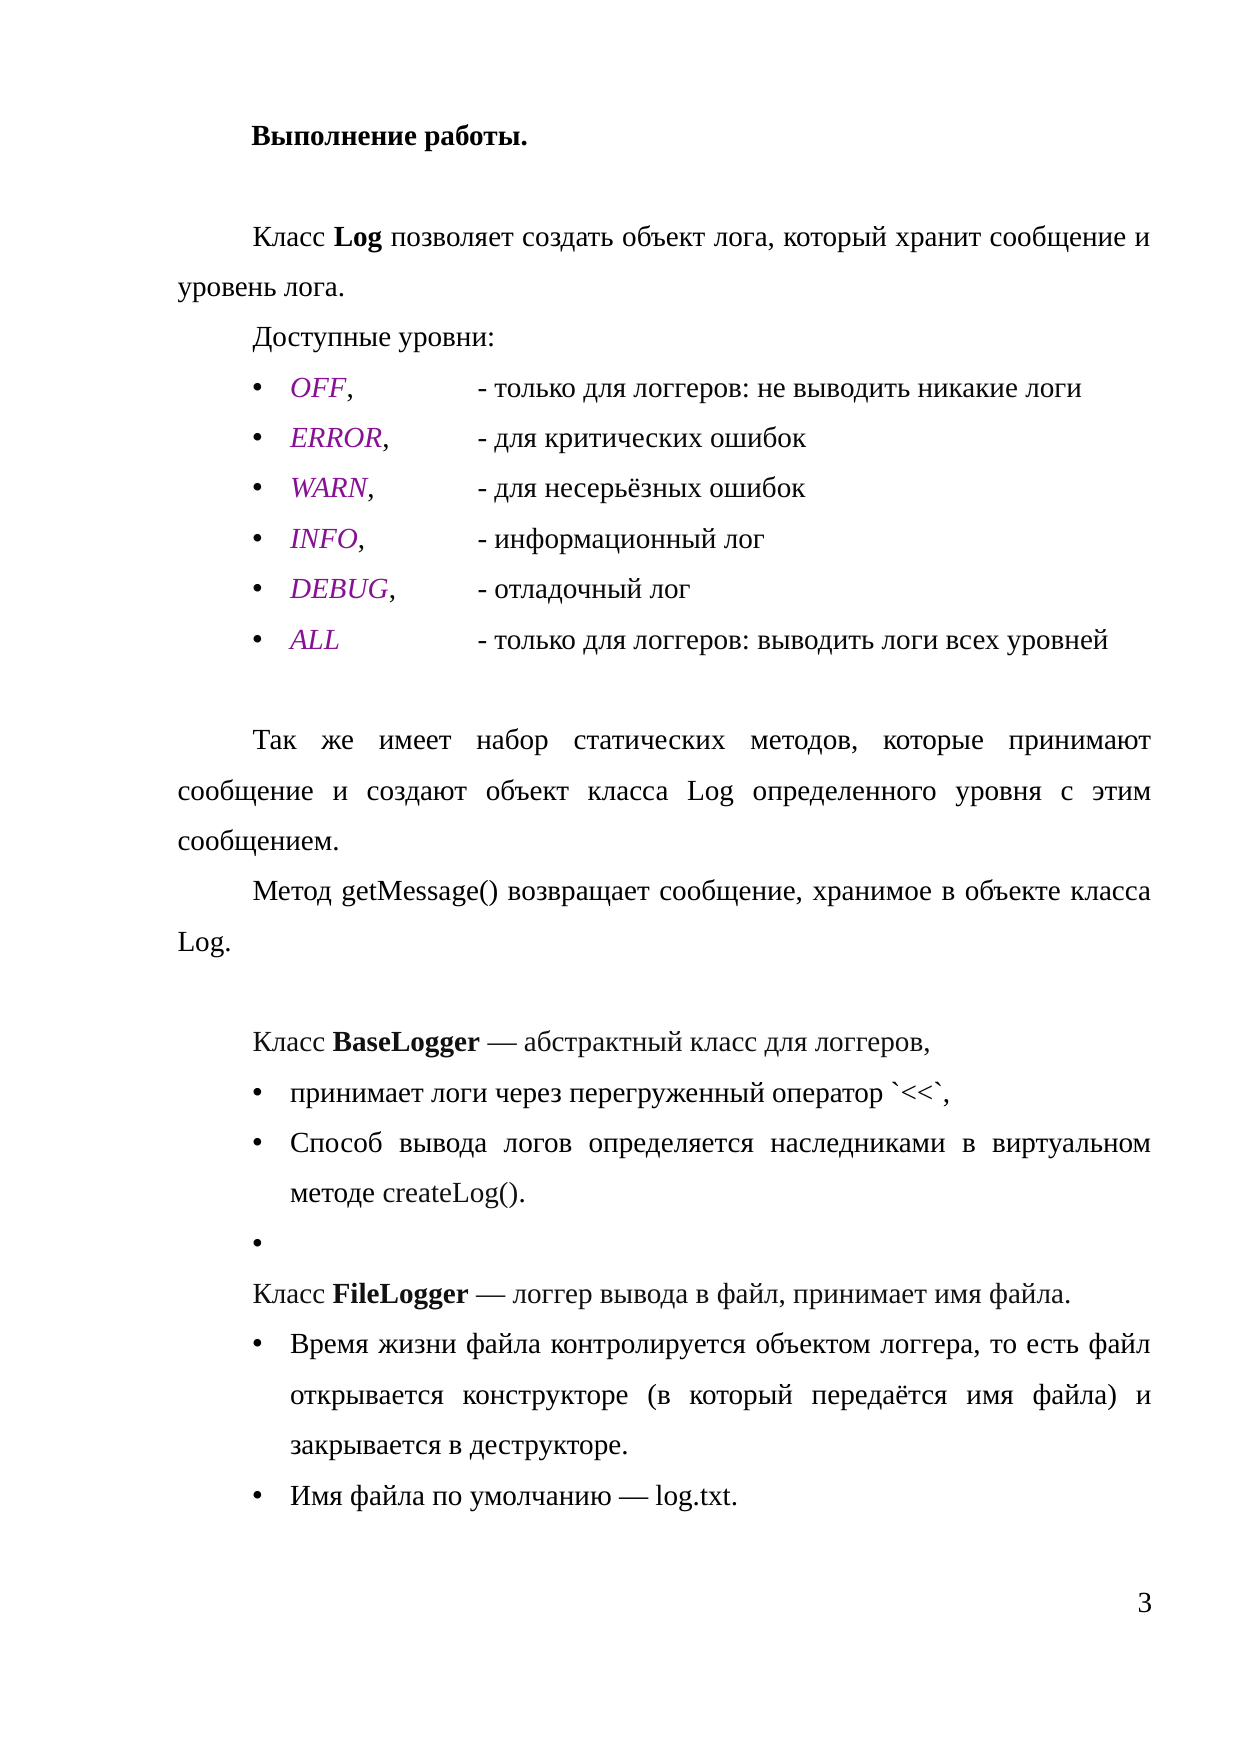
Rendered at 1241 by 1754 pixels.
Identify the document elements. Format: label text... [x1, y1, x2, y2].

list ERROR, - для критических ошибок [252, 420, 1152, 454]
list Способ вывода логов определяется наследниками в виртуальном методе createLog(). [252, 1125, 1152, 1209]
subtitle Выполнение работы. [177, 118, 1152, 152]
text Класс BaseLogger — абстрактный класс для логгеров, [177, 1024, 1152, 1058]
text Класс FileLogger — логгер вывода в файл, принимает имя файла. [177, 1276, 1152, 1310]
text Так же имеет набор статических методов, которые принимают сообщение и создают объект класса Log определенного уровня с этим сообщением. [177, 722, 1152, 857]
list DEBUG, - отладочный лог [252, 571, 1152, 605]
text Класс Log позволяет создать объект лога, который хранит сообщение и уровень лога. [177, 219, 1152, 303]
list Время жизни файла контролируется объектом логгера, то есть файл открывается конструкторе (в который передаётся имя файла) и закрывается в деструкторе. [252, 1327, 1152, 1461]
list OFF, - только для логгеров: не выводить никакие логи [252, 370, 1152, 403]
list принимает логи через перегруженный оператор `<<`, [252, 1075, 1152, 1108]
list INFO, - информационный лог [252, 521, 1152, 554]
list WARN, - для несерьёзных ошибок [252, 471, 1152, 504]
list Имя файла по умолчанию — log.txt. [252, 1478, 1152, 1511]
text Метод getMessage() возвращает сообщение, хранимое в объекте класса Log. [177, 873, 1152, 957]
text Доступные уровни: [177, 319, 1152, 353]
list ALL - только для логгеров: выводить логи всех уровней [252, 622, 1152, 655]
